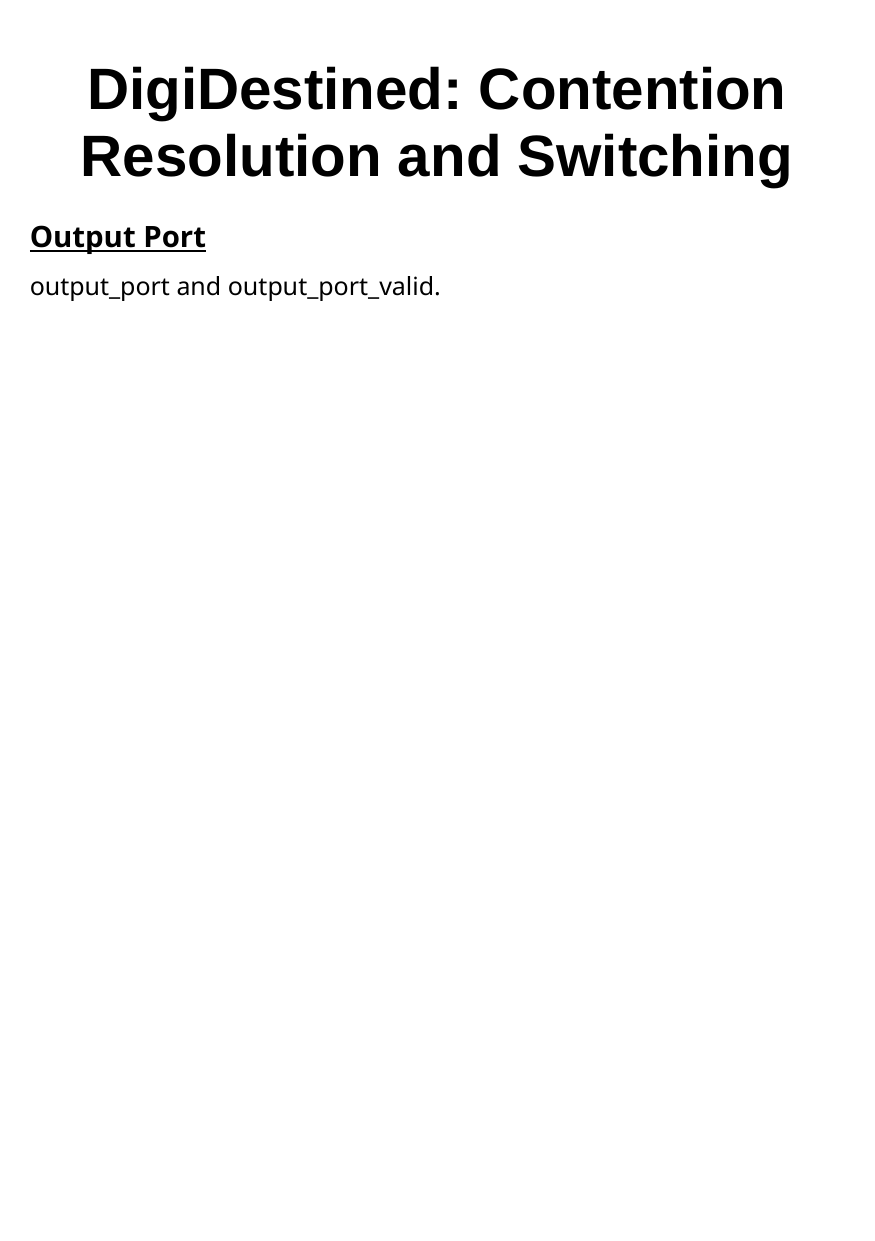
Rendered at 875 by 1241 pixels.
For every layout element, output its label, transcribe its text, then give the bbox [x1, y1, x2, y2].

title DigiDestined: Contention Resolution and Switching [29, 54, 844, 189]
subtitle Output Port [29, 216, 844, 256]
text output_port and output_port_valid. [29, 268, 844, 302]
